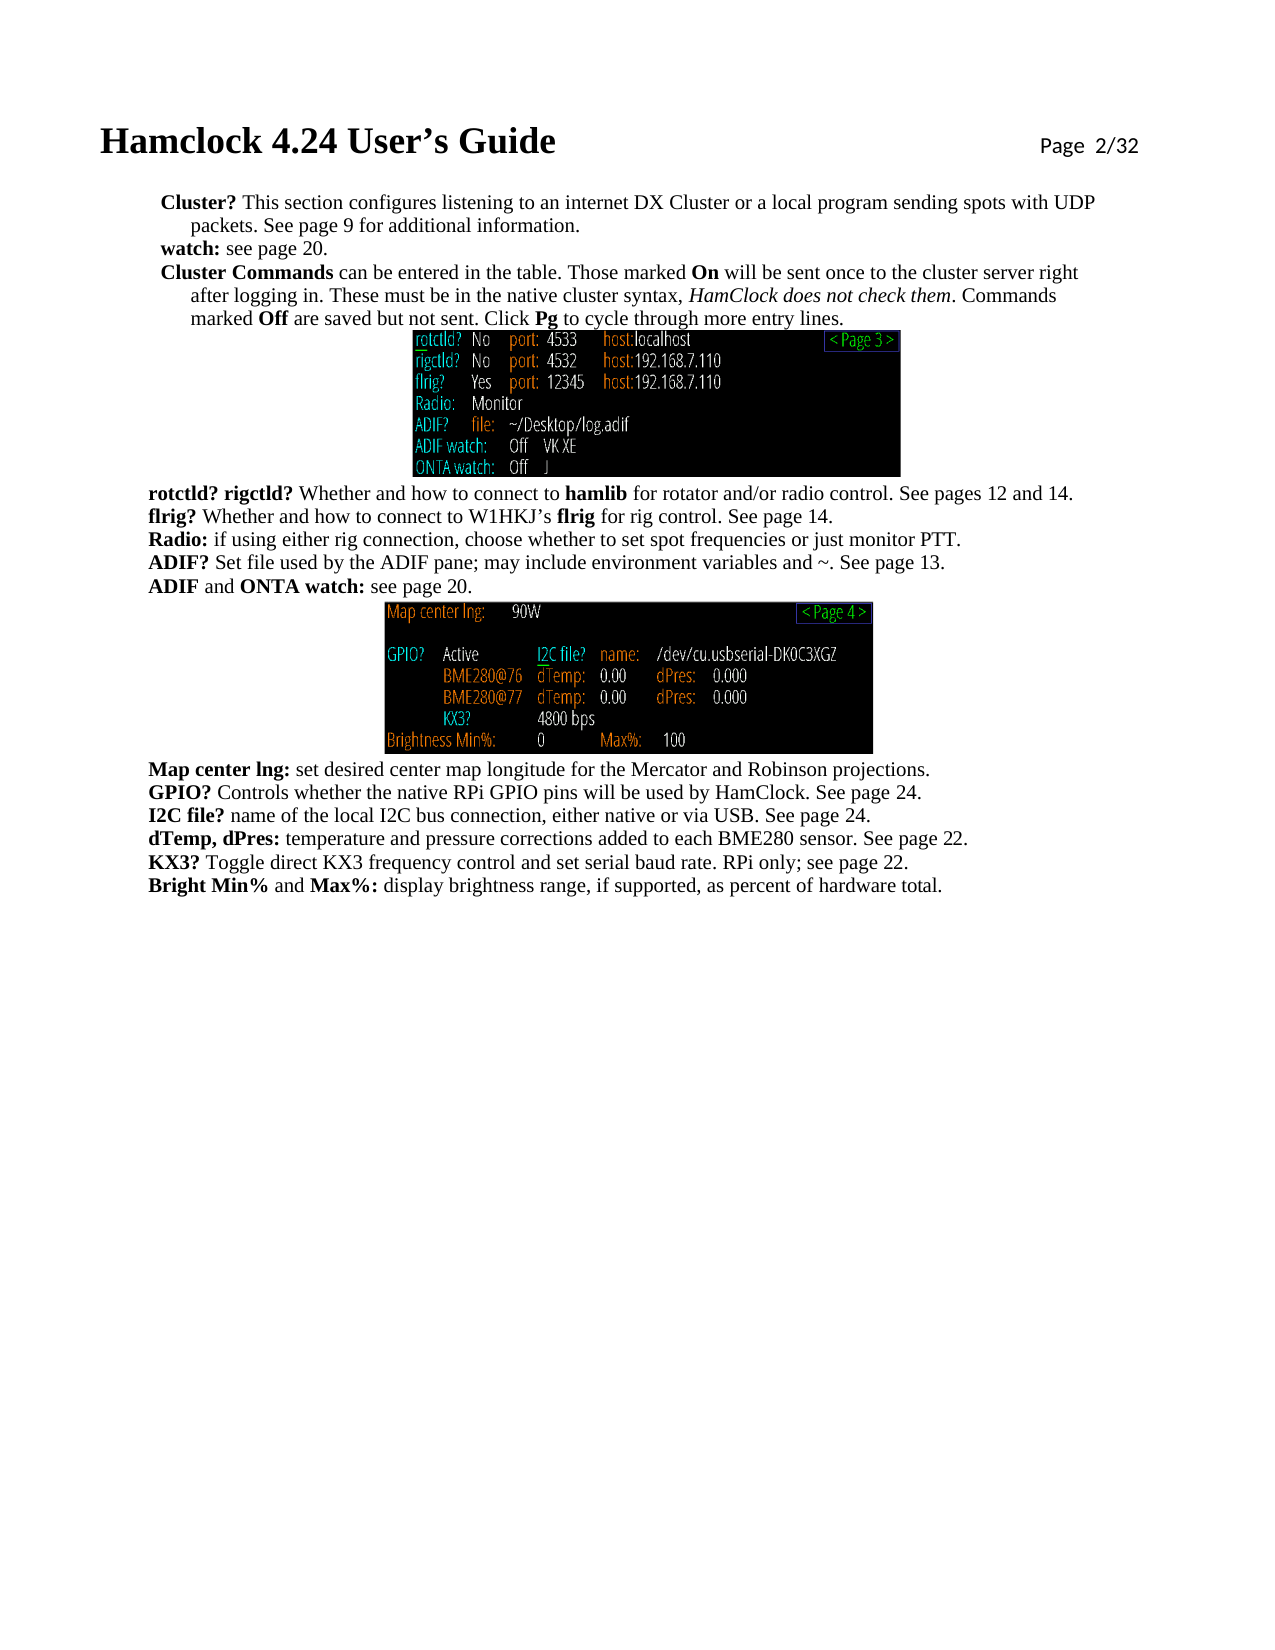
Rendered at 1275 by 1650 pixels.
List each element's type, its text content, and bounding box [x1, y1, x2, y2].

text Map center lng: set desired center map longitude for the Mercator and Robinson projections. GPIO? Controls whether the native RPi GPIO pins will be used by HamClock. See page 24. I2C file? name of the local I2C bus connection, either native or via USB. See page 24. [148, 603, 945, 827]
text Bright Min% and Max%: display brightness range, if supported, as percent of hardware total. [148, 874, 1157, 897]
text KX3? Toggle direct KX3 frequency control and set serial baud rate. RPi only; see page 22. [148, 851, 1157, 874]
text Cluster? This section configures listening to an internet DX Cluster or a local program sending spots with UDP packets. See page 9 for additional information. [160, 191, 1157, 237]
text ADIF and ONTA watch: see page 20. [148, 574, 1157, 598]
text Cluster Commands can be entered in the table. Those marked On will be sent once to the cluster server right after logging in. These must be in the native cluster syntax, HamClock does not check them. Commands marked Off are saved but not sent. Click Pg to cycle through more entry lines. [160, 261, 1100, 330]
text flrig? Whether and how to connect to W1HKJ’s flrig for rig control. See page 14. [148, 505, 1157, 528]
text watch: see page 20. [160, 237, 1157, 261]
text dTemp, dPres: temperature and pressure corrections added to each BME280 sensor. See page 22. [148, 827, 1157, 851]
text rotctld? rigctld? Whether and how to connect to hamlib for rotator and/or radio control. See pages 12 and 14. [148, 481, 1157, 505]
text ADIF? Set file used by the ADIF pane; may include environment variables and ~. See page 13. [148, 551, 1157, 574]
picture [384, 601, 874, 754]
picture [412, 330, 901, 477]
text Radio: if using either rig connection, choose whether to set spot frequencies or just monitor PTT. [148, 528, 1157, 551]
